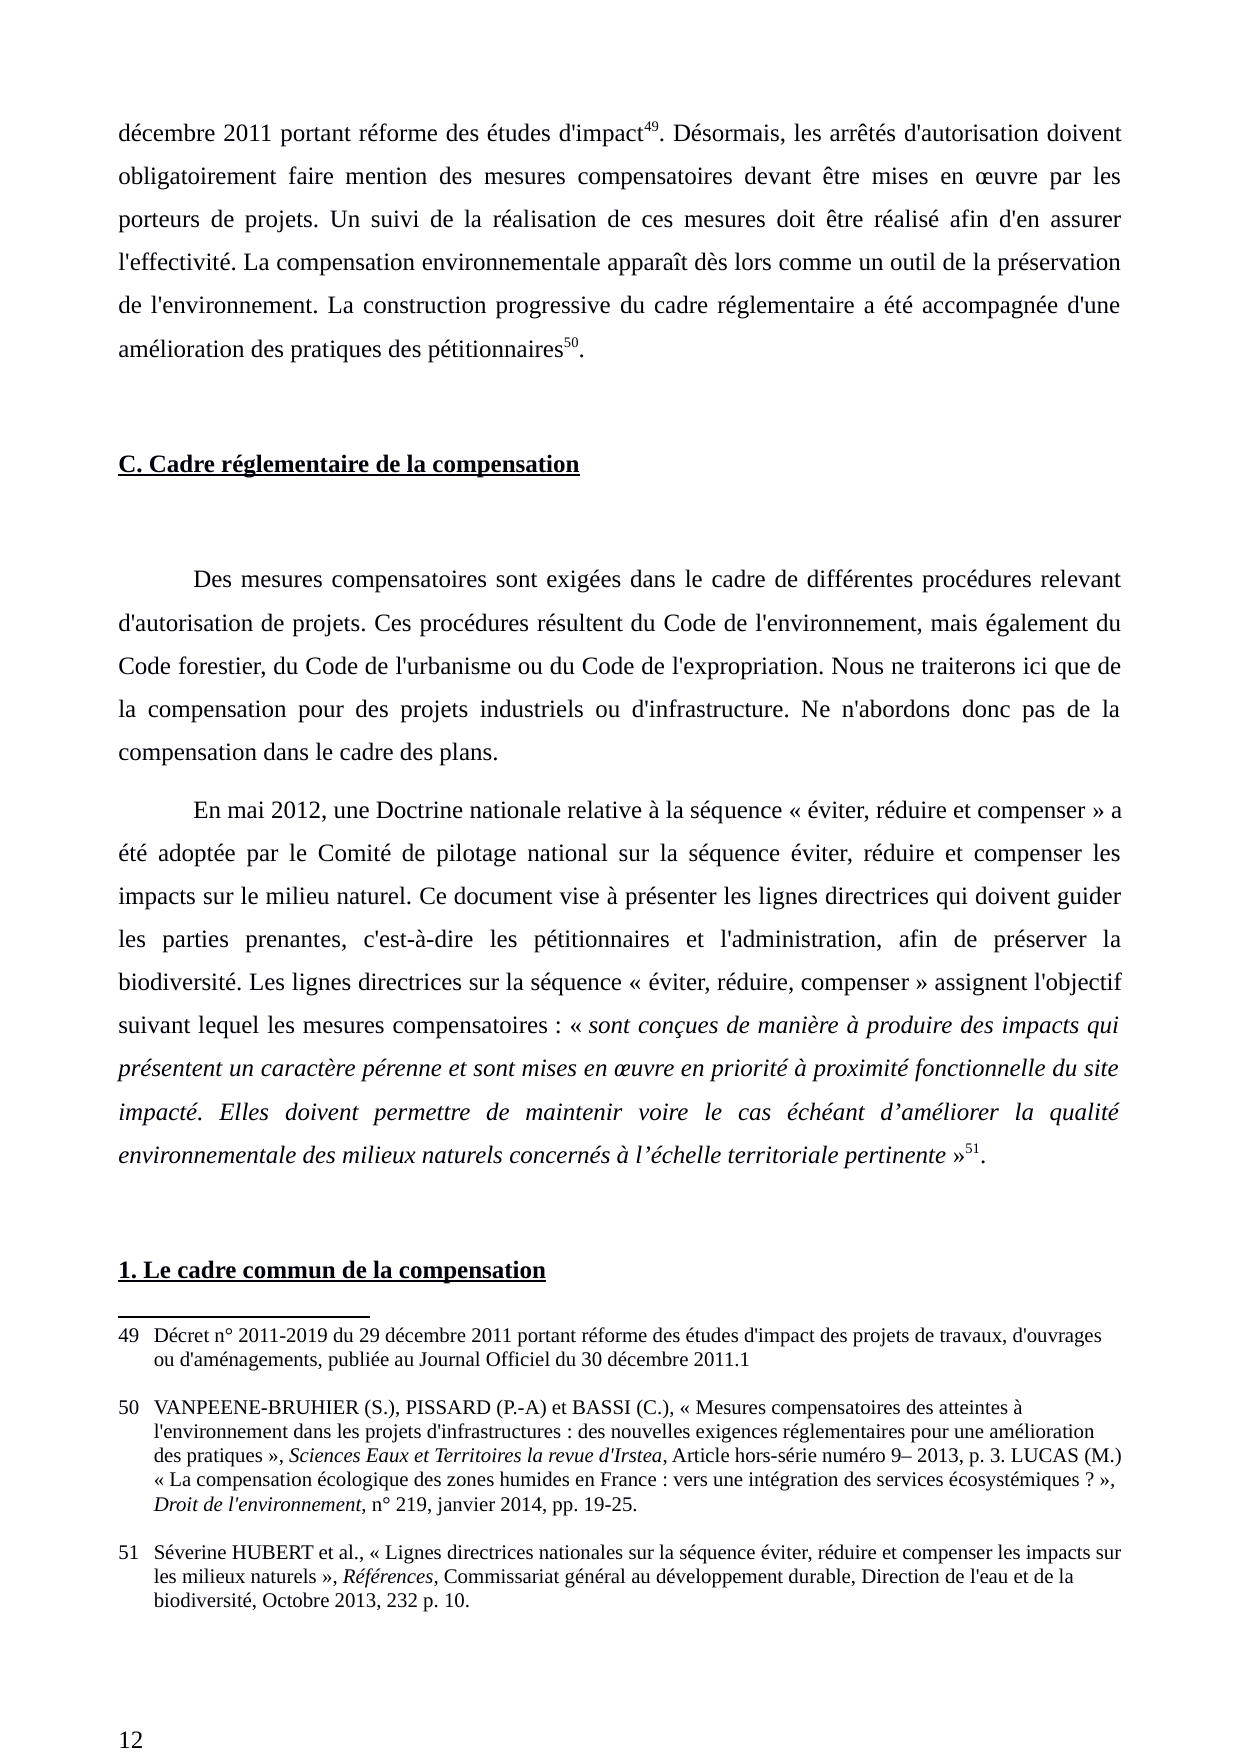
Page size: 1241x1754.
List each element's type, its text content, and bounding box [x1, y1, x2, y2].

text VANPEENE-BRUHIER (S.), PISSARD (P.-A) et BASSI (C.), « Mesures compensatoires des atteintes à l'environnement dans les projets d'infrastructures : des nouvelles exigences réglementaires pour une amélioration des pratiques », Sciences Eaux et Territoires la revue d'Irstea, Article hors-série numéro 9– 2013, p. 3. LUCAS (M.) « La compensation écologique des zones humides en France : vers une intégration des services écosystémiques ? », Droit de l'environnement, n° 219, janvier 2014, pp. 19-25. [118, 1395, 1122, 1516]
text Décret n° 2011-2019 du 29 décembre 2011 portant réforme des études d'impact des projets de travaux, d'ouvrages ou d'aménagements, publiée au Journal Officiel du 30 décembre 2011.1 [118, 1323, 1122, 1371]
text décembre 2011 portant réforme des études d'impact. Désormais, les arrêtés d'autorisation doivent obligatoirement faire mention des mesures compensatoires devant être mises en œuvre par les porteurs de projets. Un suivi de la réalisation de ces mesures doit être réalisé afin d'en assurer l'effectivité. La compensation environnementale apparaît dès lors comme un outil de la préservation de l'environnement. La construction progressive du cadre réglementaire a été accompagnée d'une amélioration des pratiques des pétitionnaires. [118, 118, 1122, 362]
text En mai 2012, une Doctrine nationale relative à la séquence « éviter, réduire et compenser » a été adoptée par le Comité de pilotage national sur la séquence éviter, réduire et compenser les impacts sur le milieu naturel. Ce document vise à présenter les lignes directrices qui doivent guider les parties prenantes, c'est-à-dire les pétitionnaires et l'administration, afin de préserver la biodiversité. Les lignes directrices sur la séquence « éviter, réduire, compenser » assignent l'objectif suivant lequel les mesures compensatoires : « sont conçues de manière à produire des impacts qui présentent un caractère pérenne et sont mises en œuvre en priorité à proximité fonctionnelle du site impacté. Elles doivent permettre de maintenir voire le cas échéant d’améliorer la qualité environnementale des milieux naturels concernés à l’échelle territoriale pertinente ». [118, 795, 1122, 1168]
text Des mesures compensatoires sont exigées dans le cadre de différentes procédures relevant d'autorisation de projets. Ces procédures résultent du Code de l'environnement, mais également du Code forestier, du Code de l'urbanisme ou du Code de l'expropriation. Nous ne traiterons ici que de la compensation pour des projets industriels ou d'infrastructure. Ne n'abordons donc pas de la compensation dans le cadre des plans. [118, 564, 1122, 766]
text Séverine HUBERT et al., « Lignes directrices nationales sur la séquence éviter, réduire et compenser les impacts sur les milieux naturels », Références, Commissariat général au développement durable, Direction de l'eau et de la biodiversité, Octobre 2013, 232 p. 10. [118, 1539, 1122, 1612]
text C. Cadre réglementaire de la compensation [118, 449, 1122, 478]
text 1. Le cadre commun de la compensation [118, 1255, 1122, 1284]
